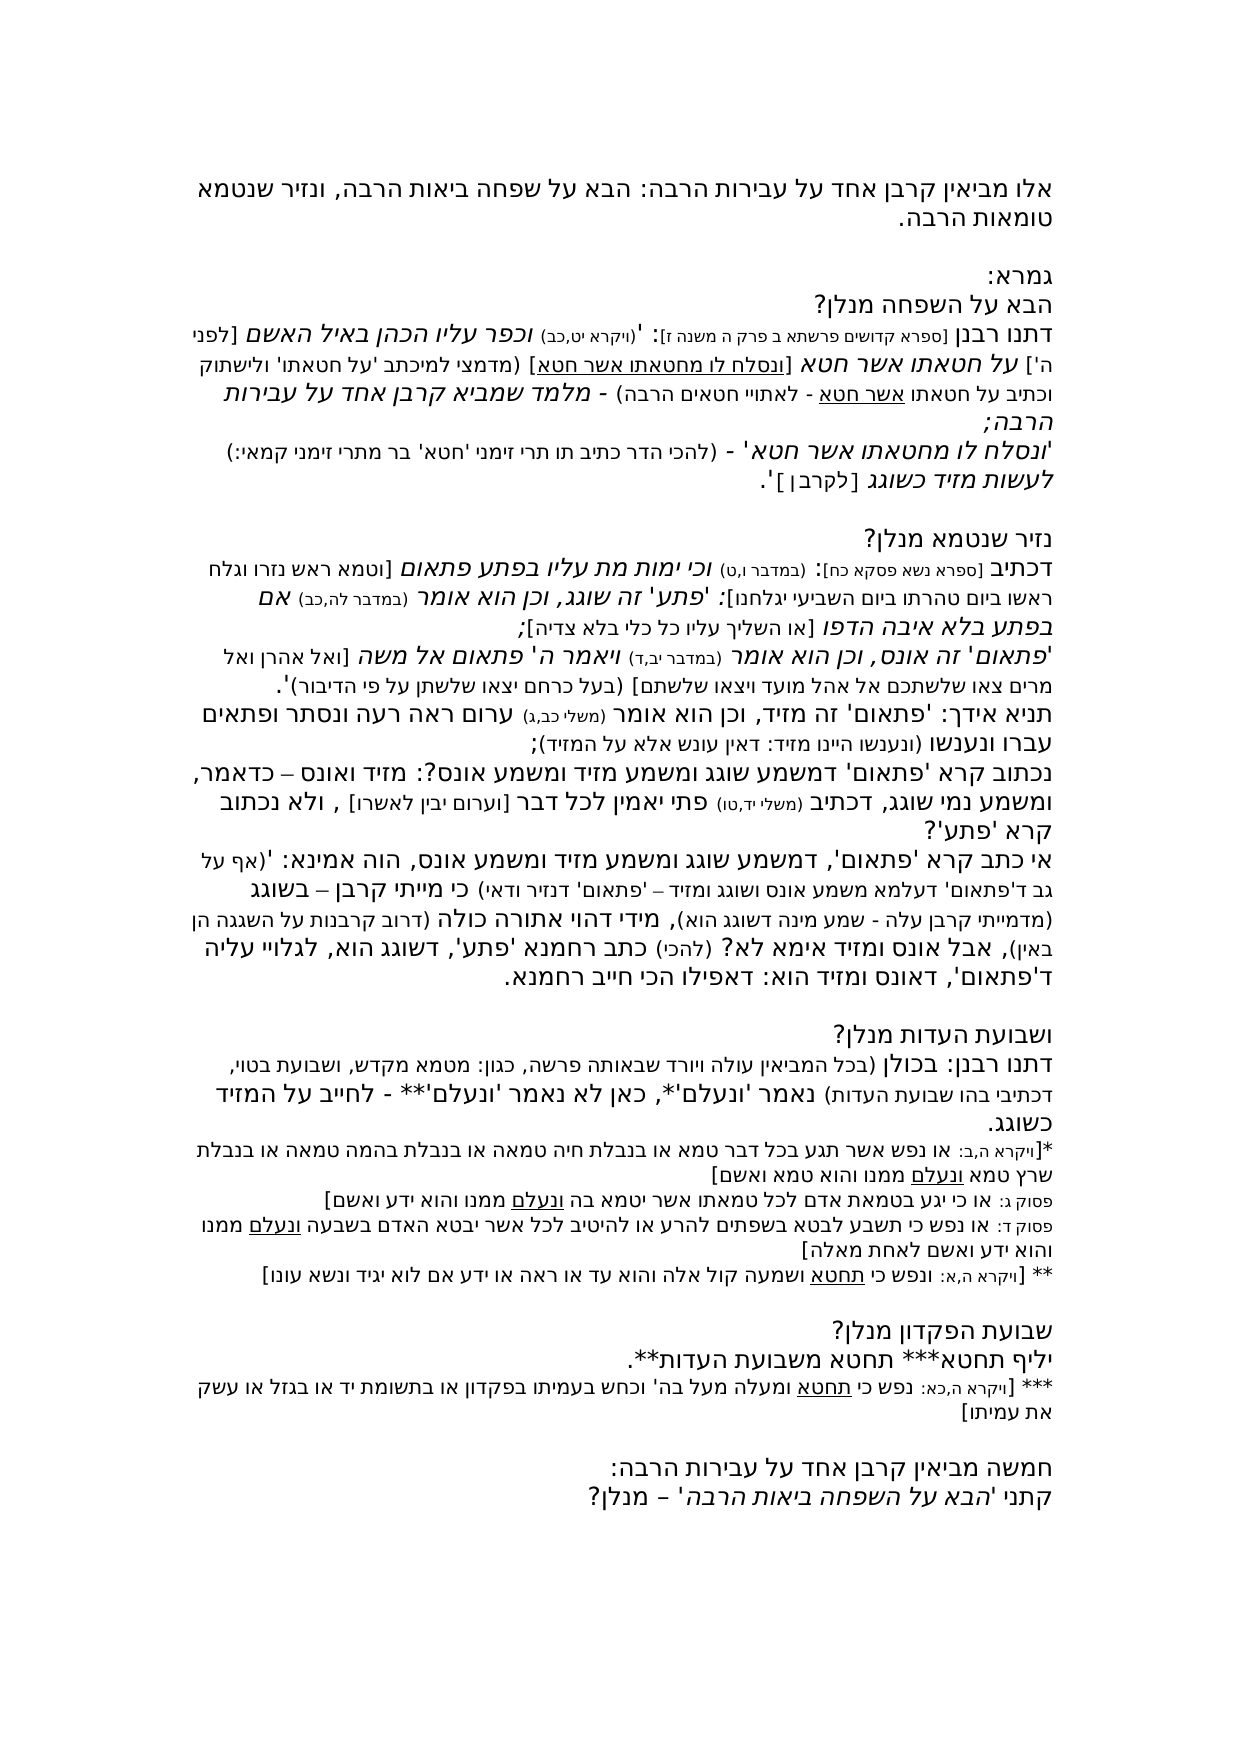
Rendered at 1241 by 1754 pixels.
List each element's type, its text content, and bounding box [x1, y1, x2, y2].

text יליף תחטא*** תחטא משבועת העדות**. [187, 1345, 1053, 1374]
text 'ונסלח לו מחטאתו אשר חטא' - (להכי הדר כתיב תו תרי זימני 'חטא' בר מתרי זימני קמאי:) לעשות מזיד כשוגג [לקרבן]'. [187, 436, 1053, 495]
text 'פתאום' זה אונס, וכן הוא אומר (במדבר יב,ד) ויאמר ה' פתאום אל משה [ואל אהרן ואל מרים צאו שלשתכם אל אהל מועד ויצאו שלשתם] (בעל כרחם יצאו שלשתן על פי הדיבור)'. [187, 641, 1053, 699]
text הבא על השפחה מנלן? [187, 290, 1053, 319]
text נכתוב קרא 'פתאום' דמשמע שוגג ומשמע מזיד ומשמע אונס?: מזיד ואונס – כדאמר, ומשמע נמי שוגג, דכתיב (משלי יד,טו) פתי יאמין לכל דבר [וערום יבין לאשרו] , ולא נכתוב קרא 'פתע'? [187, 758, 1053, 845]
text *[ויקרא ה,ב: או נפש אשר תגע בכל דבר טמא או בנבלת חיה טמאה או בנבלת בהמה טמאה או בנבלת שרץ טמא ונעלם ממנו והוא טמא ואשם] [187, 1137, 1053, 1187]
text אי כתב קרא 'פתאום', דמשמע שוגג ומשמע מזיד ומשמע אונס, הוה אמינא: '(אף על גב ד'פתאום' דעלמא משמע אונס ושוגג ומזיד – 'פתאום' דנזיר ודאי) כי מייתי קרבן – בשוגג (מדמייתי קרבן עלה - שמע מינה דשוגג הוא), מידי דהוי אתורה כולה (דרוב קרבנות על השגגה הן באין), אבל אונס ומזיד אימא לא? (להכי) כתב רחמנא 'פתע', דשוגג הוא, לגלויי עליה ד'פתאום', דאונס ומזיד הוא: דאפילו הכי חייב רחמנא. [187, 845, 1053, 992]
text דתנו רבנן [ספרא קדושים פרשתא ב פרק ה משנה ז]: '(ויקרא יט,כב) וכפר עליו הכהן באיל האשם [לפני ה'] על חטאתו אשר חטא [ונסלח לו מחטאתו אשר חטא] (מדמצי למיכתב 'על חטאתו' ולישתוק וכתיב על חטאתו אשר חטא - לאתויי חטאים הרבה) - מלמד שמביא קרבן אחד על עבירות הרבה; [187, 319, 1053, 436]
text קתני 'הבא על השפחה ביאות הרבה' – מנלן? [187, 1482, 1053, 1511]
text ושבועת העדות מנלן? [187, 1020, 1053, 1049]
text דכתיב [ספרא נשא פסקא כח]: (במדבר ו,ט) וכי ימות מת עליו בפתע פתאום [וטמא ראש נזרו וגלח ראשו ביום טהרתו ביום השביעי יגלחנו]: 'פתע' זה שוגג, וכן הוא אומר (במדבר לה,כב) אם בפתע בלא איבה הדפו [או השליך עליו כל כלי בלא צדיה]; [187, 553, 1053, 641]
text נזיר שנטמא מנלן? [187, 524, 1053, 553]
text שבועת הפקדון מנלן? [187, 1316, 1053, 1345]
text חמשה מביאין קרבן אחד על עבירות הרבה: [187, 1453, 1053, 1482]
text *** [ויקרא ה,כא: נפש כי תחטא ומעלה מעל בה' וכחש בעמיתו בפקדון או בתשומת יד או בגזל או עשק את עמיתו] [187, 1374, 1053, 1424]
text פסוק ג: או כי יגע בטמאת אדם לכל טמאתו אשר יטמא בה ונעלם ממנו והוא ידע ואשם] [187, 1187, 1053, 1212]
text ** [ויקרא ה,א: ונפש כי תחטא ושמעה קול אלה והוא עד או ראה או ידע אם לוא יגיד ונשא עונו] [187, 1262, 1053, 1287]
text דתנו רבנן: בכולן (בכל המביאין עולה ויורד שבאותה פרשה, כגון: מטמא מקדש, ושבועת בטוי, דכתיבי בהו שבועת העדות) נאמר 'ונעלם'*, כאן לא נאמר 'ונעלם'** - לחייב על המזיד כשוגג. [187, 1049, 1053, 1137]
text אלו מביאין קרבן אחד על עבירות הרבה: הבא על שפחה ביאות הרבה, ונזיר שנטמא טומאות הרבה. [187, 174, 1053, 232]
text גמרא: [187, 261, 1053, 290]
text תניא אידך: 'פתאום' זה מזיד, וכן הוא אומר (משלי כב,ג) ערום ראה רעה ונסתר ופתאים עברו ונענשו (ונענשו היינו מזיד: דאין עונש אלא על המזיד); [187, 699, 1053, 758]
text פסוק ד: או נפש כי תשבע לבטא בשפתים להרע או להיטיב לכל אשר יבטא האדם בשבעה ונעלם ממנו והוא ידע ואשם לאחת מאלה] [187, 1212, 1053, 1262]
